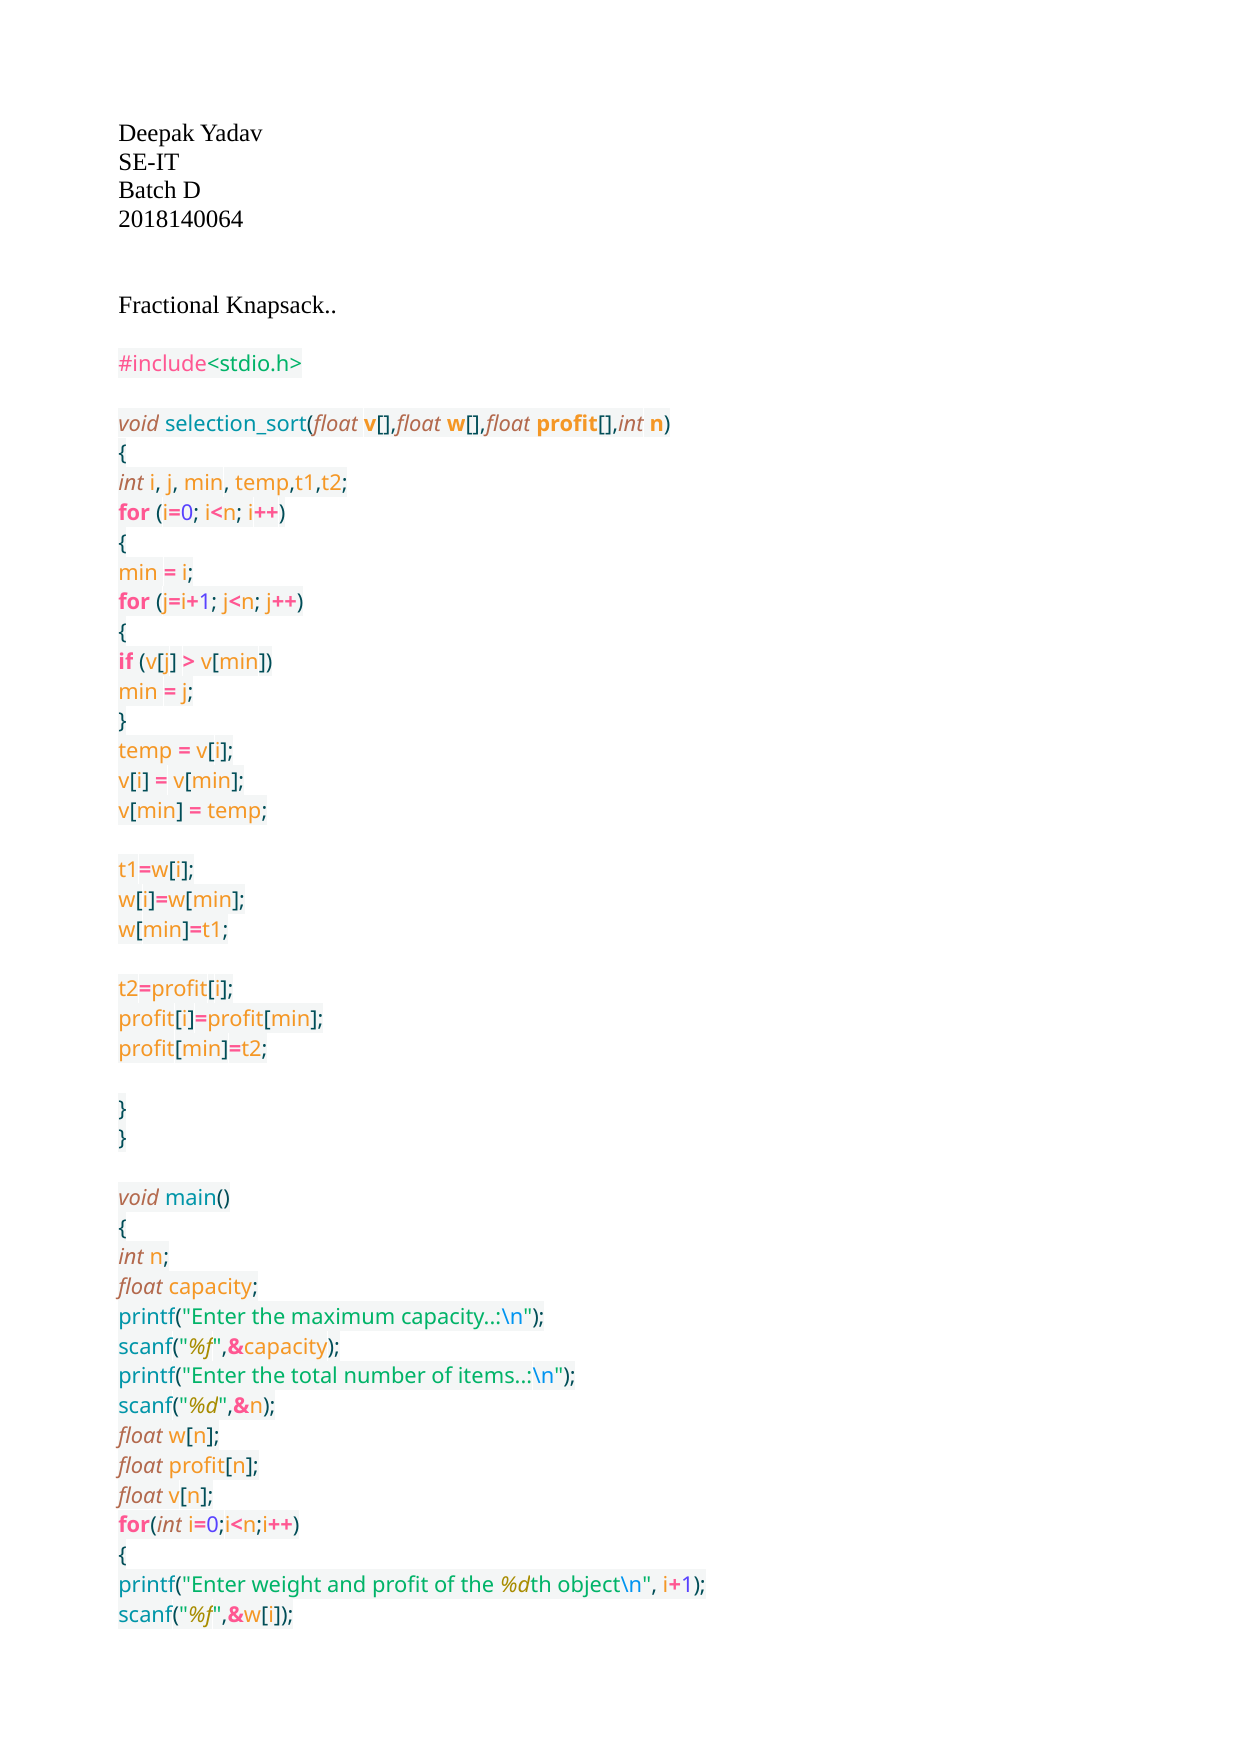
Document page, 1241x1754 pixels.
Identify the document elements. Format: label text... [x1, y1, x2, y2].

text v[i] = v[min]; [118, 765, 1122, 795]
text min = i; [118, 557, 1122, 586]
text } [118, 706, 1122, 735]
text w[i]=w[min]; [118, 884, 1122, 914]
text v[min] = temp; [118, 795, 1122, 825]
text Batch D [118, 176, 1122, 204]
text void selection_sort(float v[],float w[],float profit[],int n) [118, 408, 1122, 437]
text { [118, 616, 1122, 646]
text float v[n]; [118, 1480, 1122, 1509]
text float w[n]; [118, 1420, 1122, 1450]
text min = j; [118, 676, 1122, 706]
text t2=profit[i]; [118, 973, 1122, 1003]
text SE-IT [118, 147, 1122, 176]
text void main() [118, 1182, 1122, 1212]
text w[min]=t1; [118, 914, 1122, 944]
text Deepak Yadav [118, 118, 1122, 147]
text scanf("%f",&capacity); [118, 1331, 1122, 1361]
text profit[i]=profit[min]; [118, 1003, 1122, 1033]
text printf("Enter the maximum capacity..:\n"); [118, 1301, 1122, 1331]
text int n; [118, 1241, 1122, 1271]
text #include<stdio.h> [118, 348, 1122, 378]
text for(int i=0;i<n;i++) [118, 1509, 1122, 1539]
text { [118, 527, 1122, 557]
text Fractional Knapsack.. [118, 291, 1122, 319]
text scanf("%d",&n); [118, 1390, 1122, 1420]
text int i, j, min, temp,t1,t2; [118, 467, 1122, 497]
text scanf("%f",&w[i]); [118, 1599, 1122, 1629]
text float capacity; [118, 1271, 1122, 1301]
text t1=w[i]; [118, 854, 1122, 884]
text temp = v[i]; [118, 735, 1122, 765]
text printf("Enter weight and profit of the %dth object\n", i+1); [118, 1569, 1122, 1599]
text for (j=i+1; j<n; j++) [118, 586, 1122, 616]
text for (i=0; i<n; i++) [118, 497, 1122, 527]
text { [118, 1539, 1122, 1569]
text } [118, 1122, 1122, 1152]
text profit[min]=t2; [118, 1033, 1122, 1063]
text float profit[n]; [118, 1450, 1122, 1480]
text 2018140064 [118, 204, 1122, 233]
text printf("Enter the total number of items..:\n"); [118, 1361, 1122, 1390]
text if (v[j] > v[min]) [118, 646, 1122, 676]
text { [118, 1212, 1122, 1241]
text } [118, 1092, 1122, 1122]
text { [118, 437, 1122, 467]
